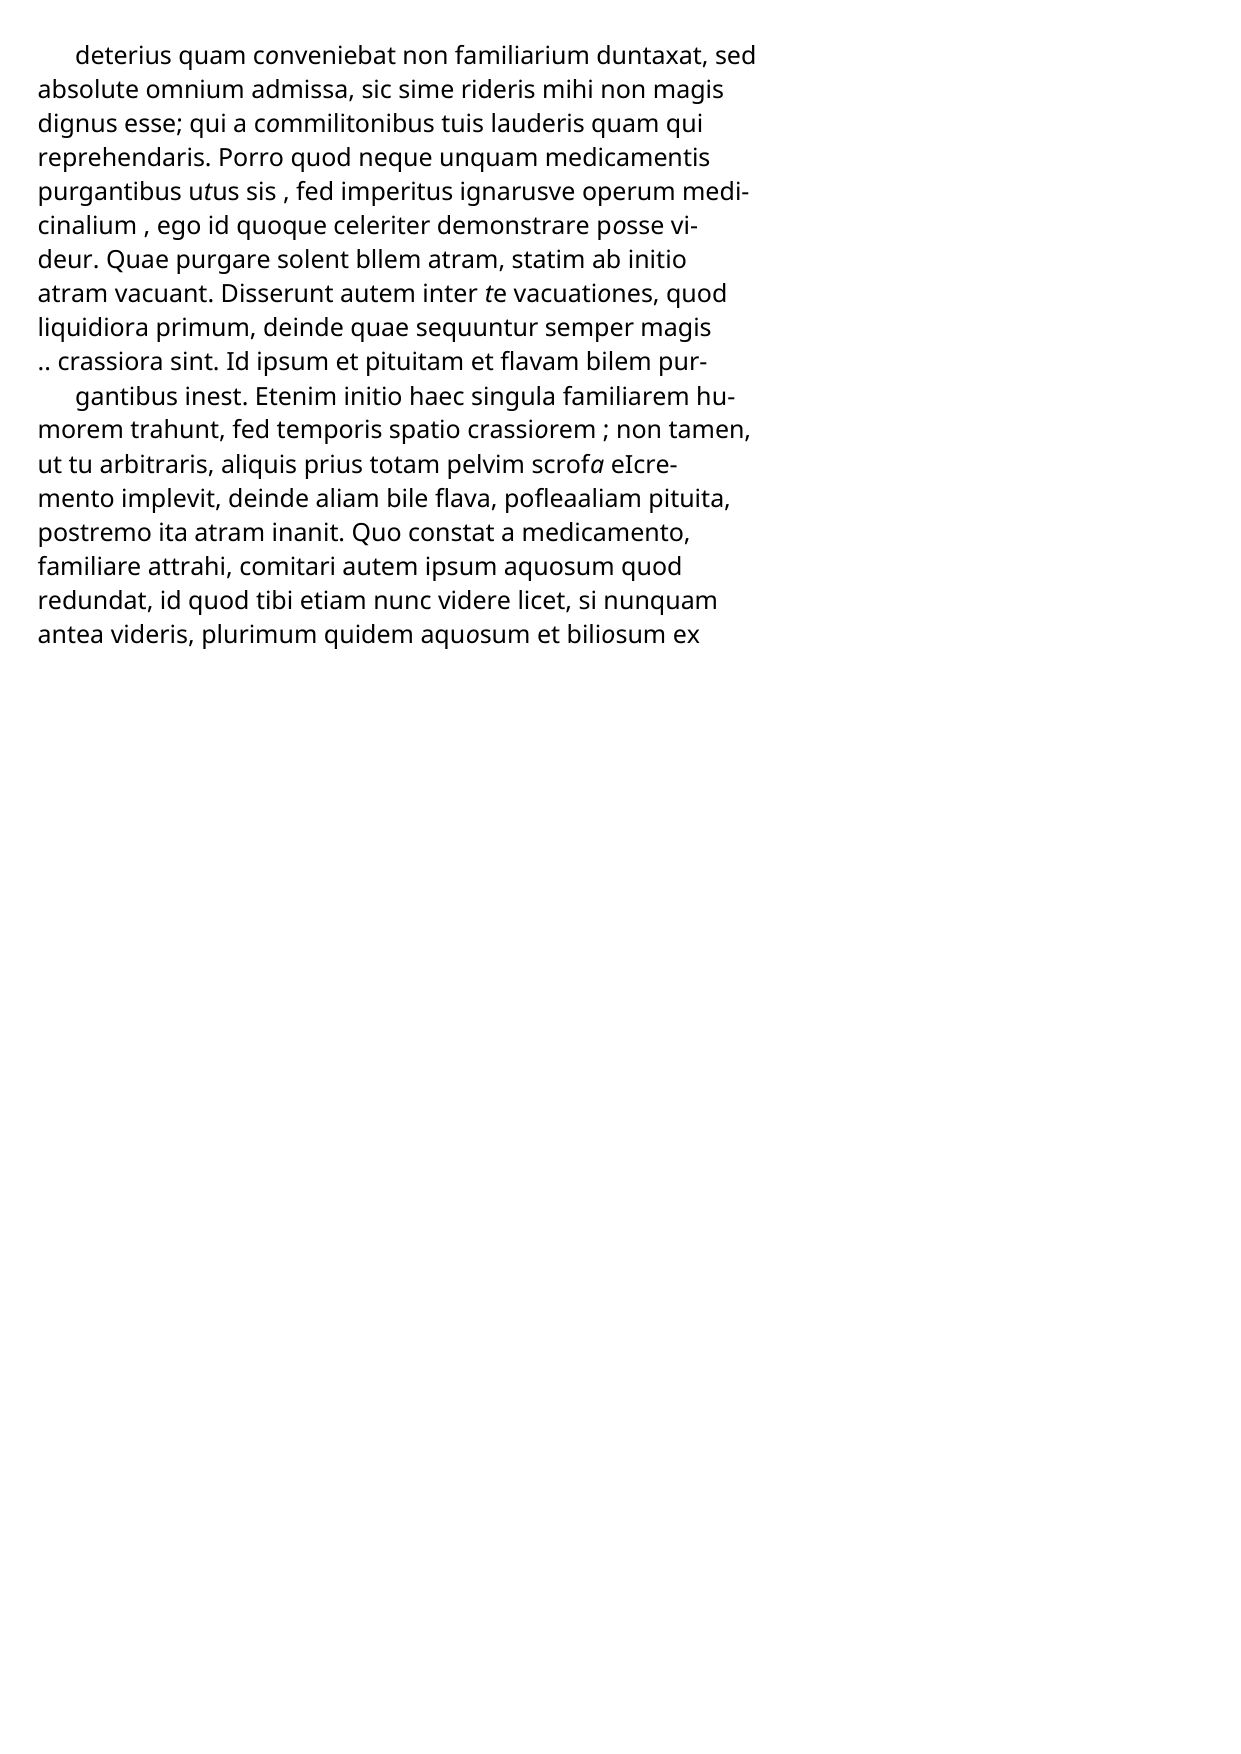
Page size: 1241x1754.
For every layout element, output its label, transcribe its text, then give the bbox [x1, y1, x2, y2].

text deterius quam conveniebat non familiarium duntaxat, sed absolute omnium admissa, sic sime rideris mihi non magis dignus esse; qui a commilitonibus tuis lauderis quam qui reprehendaris. Porro quod neque unquam medicamentis purgantibus utus sis , fed imperitus ignarusve operum medi- cinalium , ego id quoque celeriter demonstrare posse vi- deur. Quae purgare solent bllem atram, statim ab initio atram vacuant. Disserunt autem inter te vacuationes, quod liquidiora primum, deinde quae sequuntur semper magis .. crassiora sint. Id ipsum et pituitam et flavam bilem pur- [37, 37, 1203, 378]
text gantibus inest. Etenim initio haec singula familiarem hu- morem trahunt, fed temporis spatio crassiorem ; non tamen, ut tu arbitraris, aliquis prius totam pelvim scrofa eIcre- mento implevit, deinde aliam bile flava, pofleaaliam pituita, postremo ita atram inanit. Quo constat a medicamento, familiare attrahi, comitari autem ipsum aquosum quod redundat, id quod tibi etiam nunc videre licet, si nunquam antea videris, plurimum quidem aquosum et biliosum ex [37, 378, 1203, 651]
